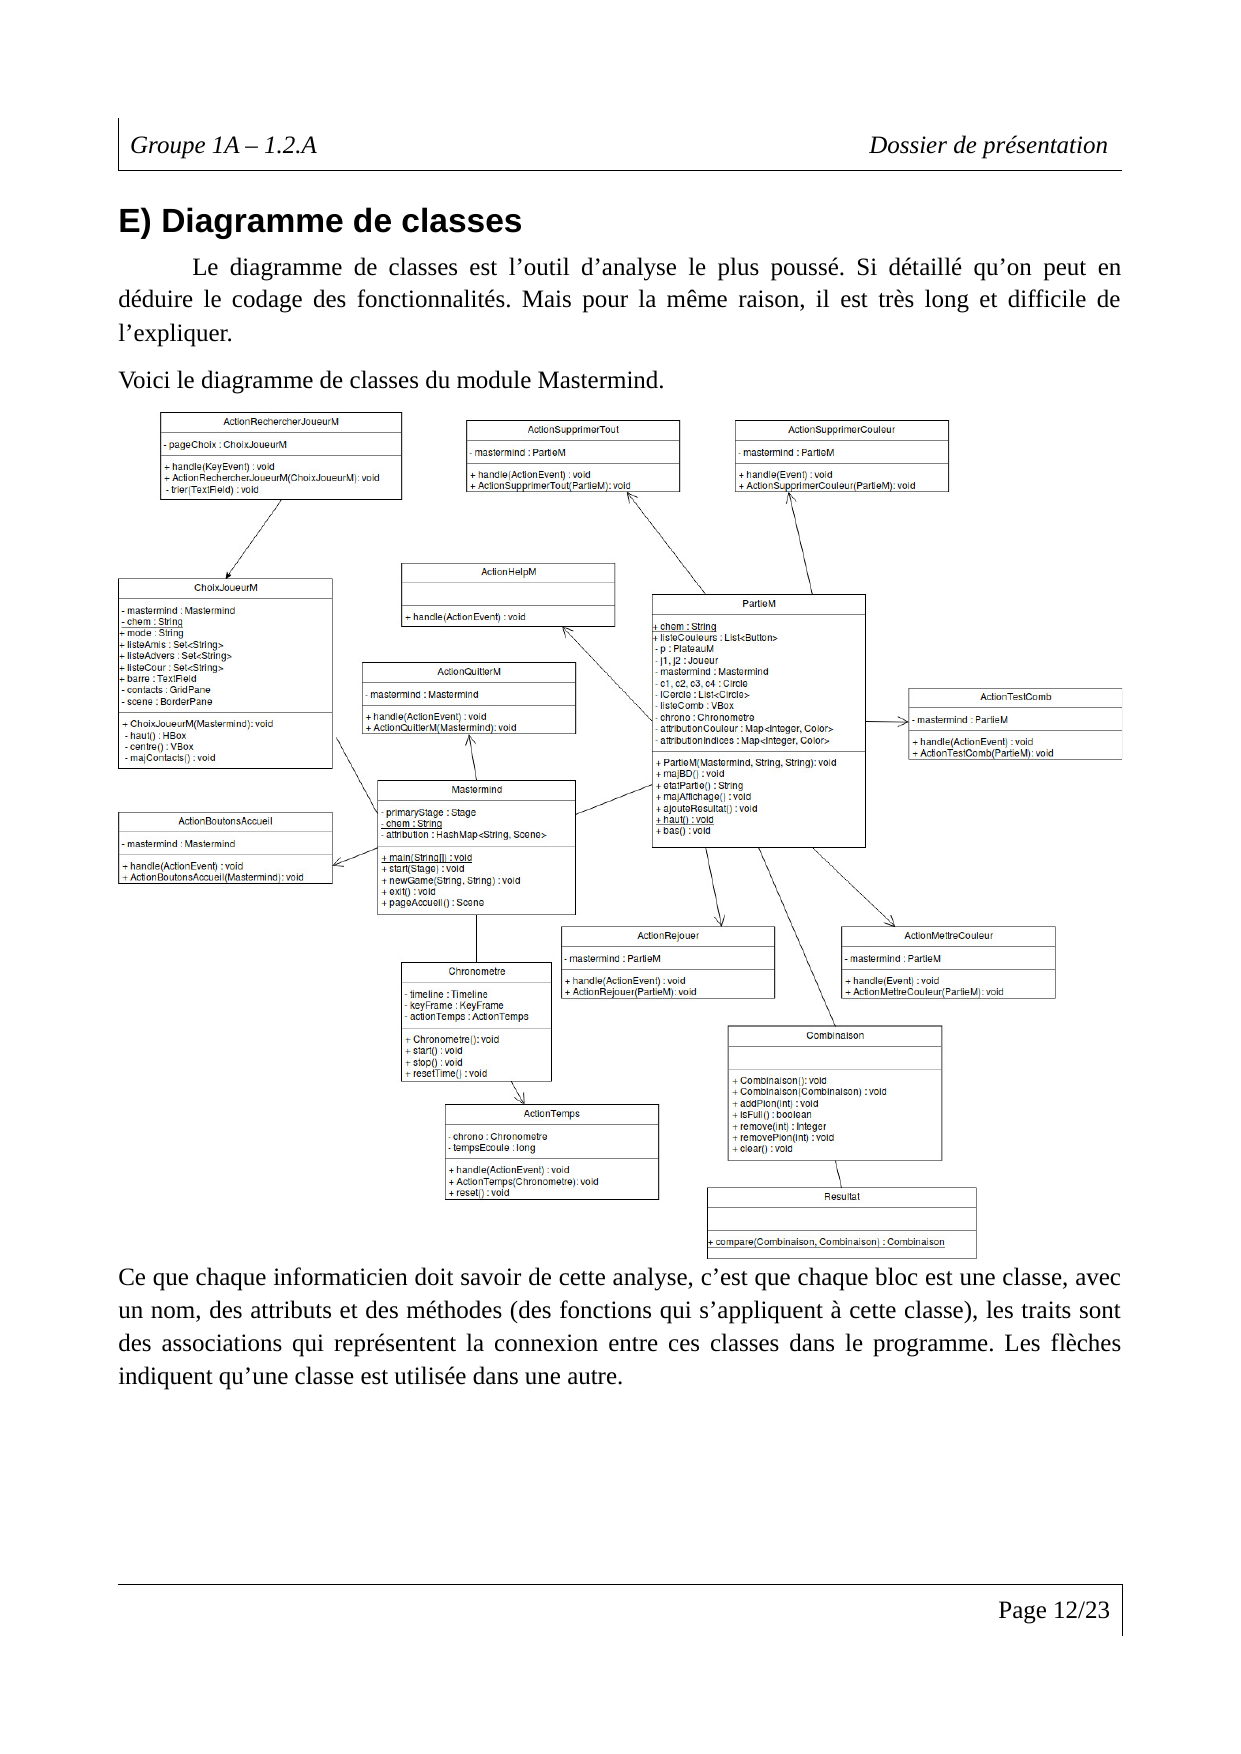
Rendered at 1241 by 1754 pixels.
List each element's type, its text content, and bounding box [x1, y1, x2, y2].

subtitle Diagramme de classes [118, 200, 1122, 239]
text Le diagramme de classes est l’outil d’analyse le plus poussé. Si détaillé qu’on peut en déduire le codage des fonctionnalités. Mais pour la même raison, il est très long et difficile de l’expliquer. [118, 252, 1122, 346]
subtitle Voici le diagramme de classes du module Mastermind. [118, 365, 1122, 394]
picture [118, 412, 1123, 1259]
subtitle Ce que chaque informaticien doit savoir de cette analyse, c’est que chaque bloc est une classe, avec un nom, des attributs et des méthodes (des fonctions qui s’appliquent à cette classe), les traits sont des associations qui représentent la connexion entre ces classes dans le programme. Les flèches indiquent qu’une classe est utilisée dans une autre. [118, 1259, 1122, 1390]
